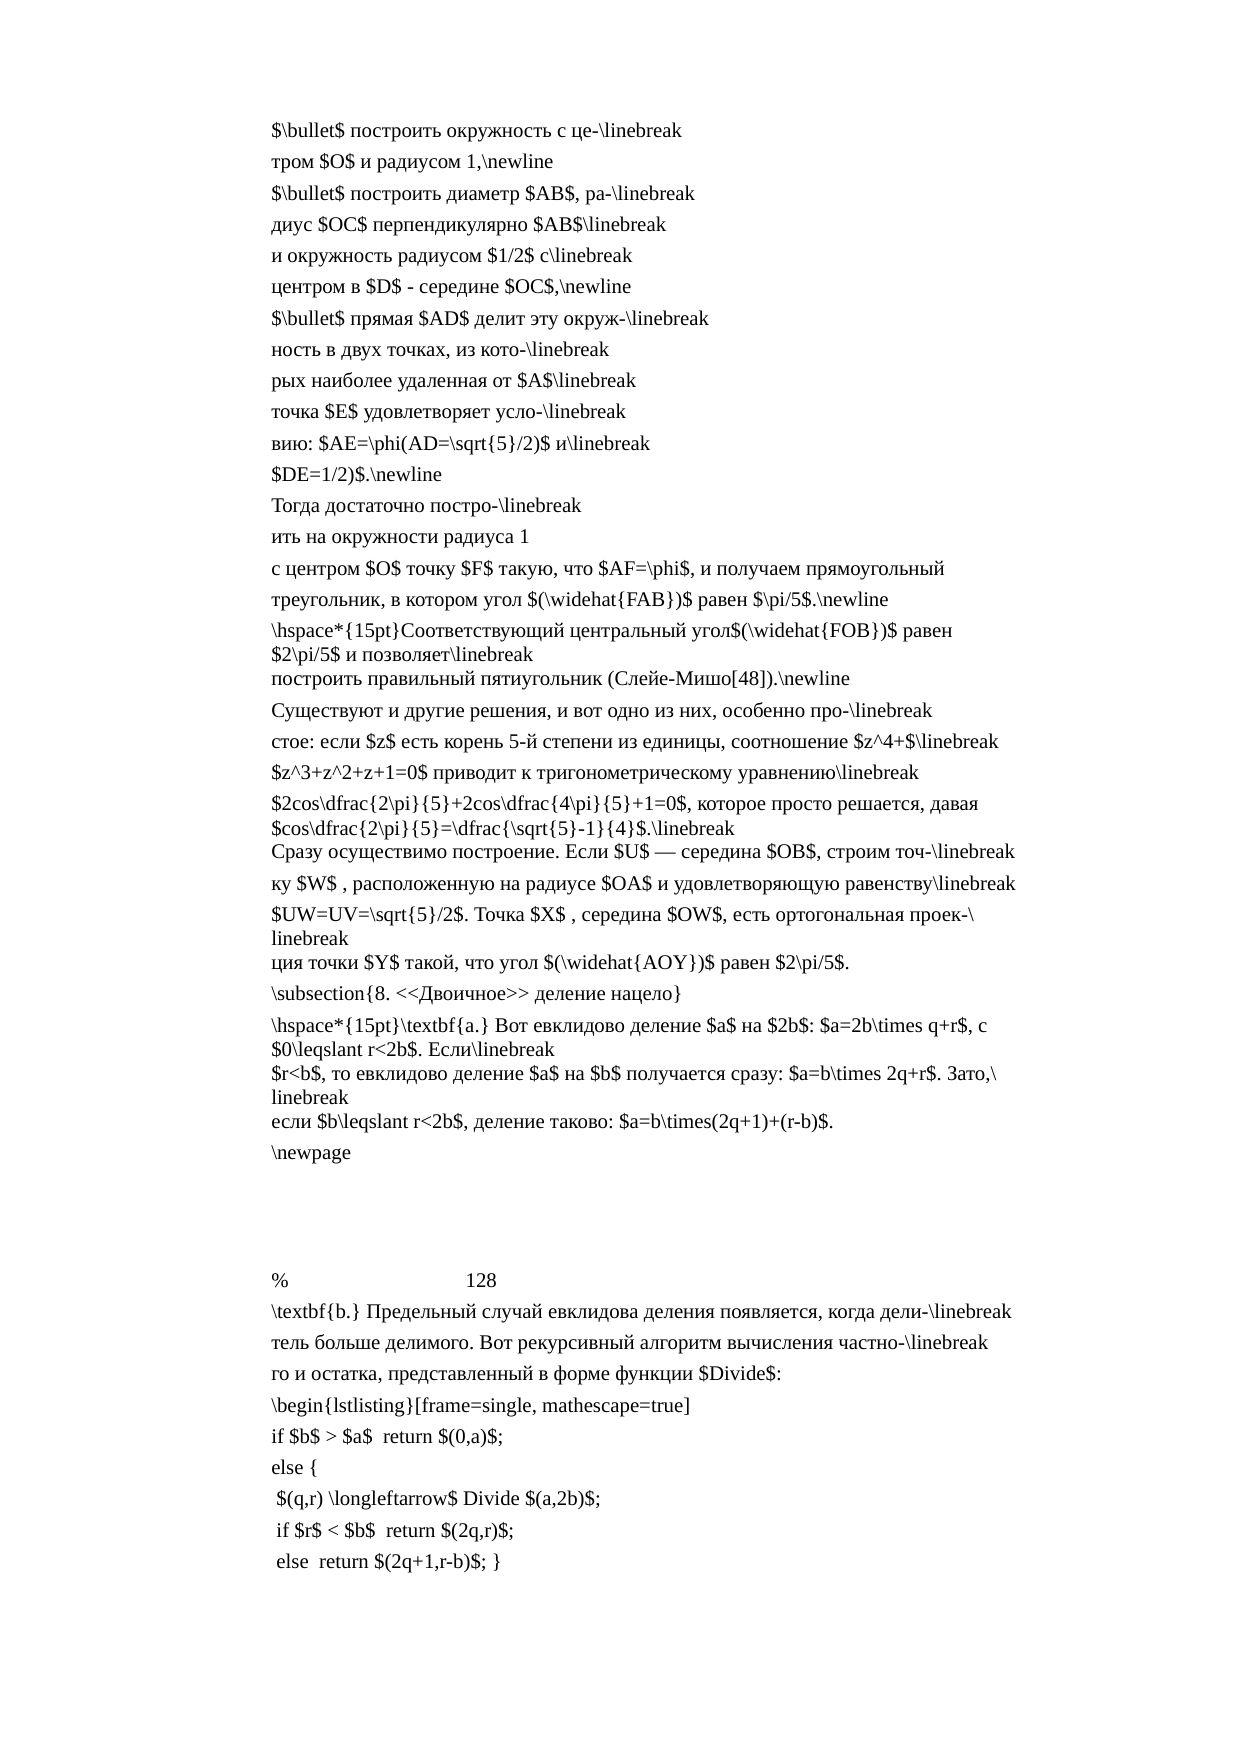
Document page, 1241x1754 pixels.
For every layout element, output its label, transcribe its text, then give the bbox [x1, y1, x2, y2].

table_cell центром в $D$ - середине $OC$,\newline [254, 275, 1169, 306]
table_cell if $b$ > $a$ return $(0,a)$; [254, 1424, 1169, 1455]
table_cell [78, 698, 254, 729]
table_cell [78, 871, 254, 902]
table_cell [254, 1220, 1169, 1268]
table_cell [78, 1486, 254, 1518]
table_cell $UW=UV=\sqrt{5}/2$. Точка $X$ , середина $OW$, есть ортогональная проек-\linebreak [254, 902, 1169, 950]
table_cell [78, 1549, 254, 1580]
table_cell [78, 337, 254, 368]
table_cell тель больше делимого. Вот рекурсивный алгоритм вычисления частно-\linebreak [254, 1330, 1169, 1361]
table_cell [78, 1140, 254, 1171]
table_cell Сразу осуществимо построение. Если $U$ — середина $OB$, строим точ-\linebreak [254, 840, 1169, 871]
table_cell с центром $O$ точку $F$ такую, что $AF=\phi$, и получаем прямоугольный [254, 556, 1169, 587]
table_cell \begin{lstlisting}[frame=single, mathescape=true] [254, 1393, 1169, 1424]
table_cell [78, 1171, 254, 1219]
table_cell [78, 1268, 254, 1299]
table_cell [78, 729, 254, 760]
table_cell [78, 243, 254, 274]
table_cell [78, 275, 254, 306]
table_cell [78, 212, 254, 243]
table_cell ность в двух точках, из кото-\linebreak [254, 337, 1169, 368]
table_cell $r<b$, то евклидово деление $a$ на $b$ получается сразу: $a=b\times 2q+r$. Зато,\linebreak [254, 1061, 1169, 1109]
table_cell [78, 400, 254, 431]
table_cell и окружность радиусом $1/2$ с\linebreak [254, 243, 1169, 274]
table_cell если $b\leqslant r<2b$, деление таково: $a=b\times(2q+1)+(r-b)$. [254, 1109, 1169, 1140]
table_cell Существуют и другие решения, и вот одно из них, особенно про-\linebreak [254, 698, 1169, 729]
table_cell $\bullet$ построить окружность с це-\linebreak [254, 118, 1169, 149]
table_cell [78, 306, 254, 337]
table_cell ить на окружности радиуса 1 [254, 525, 1169, 556]
table_cell ция точки $Y$ такой, что угол $(\widehat{AOY})$ равен $2\pi/5$. [254, 950, 1169, 981]
table_cell $2cos\dfrac{2\pi}{5}+2cos\dfrac{4\pi}{5}+1=0$, которое просто решается, давая $cos\dfrac{2\pi}{5}=\dfrac{\sqrt{5}-1}{4}$.\linebreak [254, 791, 1169, 839]
table_cell $\bullet$ прямая $AD$ делит эту окруж-\linebreak [254, 306, 1169, 337]
table_cell $DE=1/2)$.\newline [254, 462, 1169, 493]
table_cell [78, 760, 254, 791]
table_cell [78, 1393, 254, 1424]
table_cell [78, 493, 254, 524]
table_cell [78, 1109, 254, 1140]
table_cell \newpage [254, 1140, 1169, 1171]
table_cell [78, 587, 254, 618]
table_cell [78, 462, 254, 493]
table_cell [78, 431, 254, 462]
table_cell [78, 840, 254, 871]
table_cell вию: $AE=\phi(AD=\sqrt{5}/2)$ и\linebreak [254, 431, 1169, 462]
table_cell [78, 556, 254, 587]
table_cell [78, 118, 254, 149]
table_cell $\bullet$ построить диаметр $AB$, ра-\linebreak [254, 181, 1169, 212]
table_cell % 128 [254, 1268, 1169, 1299]
table_cell тром $O$ и радиусом 1,\newline [254, 150, 1169, 181]
table_cell [78, 1220, 254, 1268]
table_cell рых наиболее удаленная от $A$\linebreak [254, 368, 1169, 399]
table_cell Тогда достаточно постро-\linebreak [254, 493, 1169, 524]
table_cell [78, 1299, 254, 1330]
table_cell [78, 1518, 254, 1549]
table_cell [78, 981, 254, 1013]
table_cell треугольник, в котором угол $(\widehat{FAB})$ равен $\pi/5$.\newline [254, 587, 1169, 618]
table_cell [78, 950, 254, 981]
table_cell $z^3+z^2+z+1=0$ приводит к тригонометрическому уравнению\linebreak [254, 760, 1169, 791]
table_cell стое: если $z$ есть корень 5-й степени из единицы, соотношение $z^4+$\linebreak [254, 729, 1169, 760]
table_cell [78, 618, 254, 666]
table_cell [254, 1171, 1169, 1219]
table_cell построить правильный пятиугольник (Слейе-Мишо[48]).\newline [254, 666, 1169, 698]
table_cell диус $OC$ перпендикулярно $AB$\linebreak [254, 212, 1169, 243]
table_cell \subsection{8. <<Двоичное>> деление нацело} [254, 981, 1169, 1013]
table_cell [78, 181, 254, 212]
table_cell else return $(2q+1,r-b)$; } [254, 1549, 1169, 1580]
table_cell [78, 666, 254, 698]
table_cell $(q,r) \longleftarrow$ Divide $(a,2b)$; [254, 1486, 1169, 1518]
table_cell [78, 1455, 254, 1486]
table_cell if $r$ < $b$ return $(2q,r)$; [254, 1518, 1169, 1549]
table_cell \hspace*{15pt}Соответствующий центральный угол$(\widehat{FOB})$ равен $2\pi/5$ и позволяет\linebreak [254, 618, 1169, 666]
table_cell точка $E$ удовлетворяет усло-\linebreak [254, 400, 1169, 431]
table_cell \textbf{b.} Предельный случай евклидова деления появляется, когда дели-\linebreak [254, 1299, 1169, 1330]
table_cell [78, 525, 254, 556]
table_cell [78, 1013, 254, 1061]
table_cell [78, 1061, 254, 1109]
table_cell [78, 368, 254, 399]
table_cell [78, 791, 254, 839]
table_cell [78, 1330, 254, 1361]
table_cell [78, 1424, 254, 1455]
table_cell else { [254, 1455, 1169, 1486]
table_cell го и остатка, представленный в форме функции $Divide$: [254, 1361, 1169, 1393]
table_cell \hspace*{15pt}\textbf{a.} Вот евклидово деление $a$ на $2b$: $a=2b\times q+r$, с $0\leqslant r<2b$. Если\linebreak [254, 1013, 1169, 1061]
table_cell [78, 1361, 254, 1393]
table_cell [78, 902, 254, 950]
table_cell [78, 150, 254, 181]
table_cell ку $W$ , расположенную на радиусе $OA$ и удовлетворяющую равенству\linebreak [254, 871, 1169, 902]
